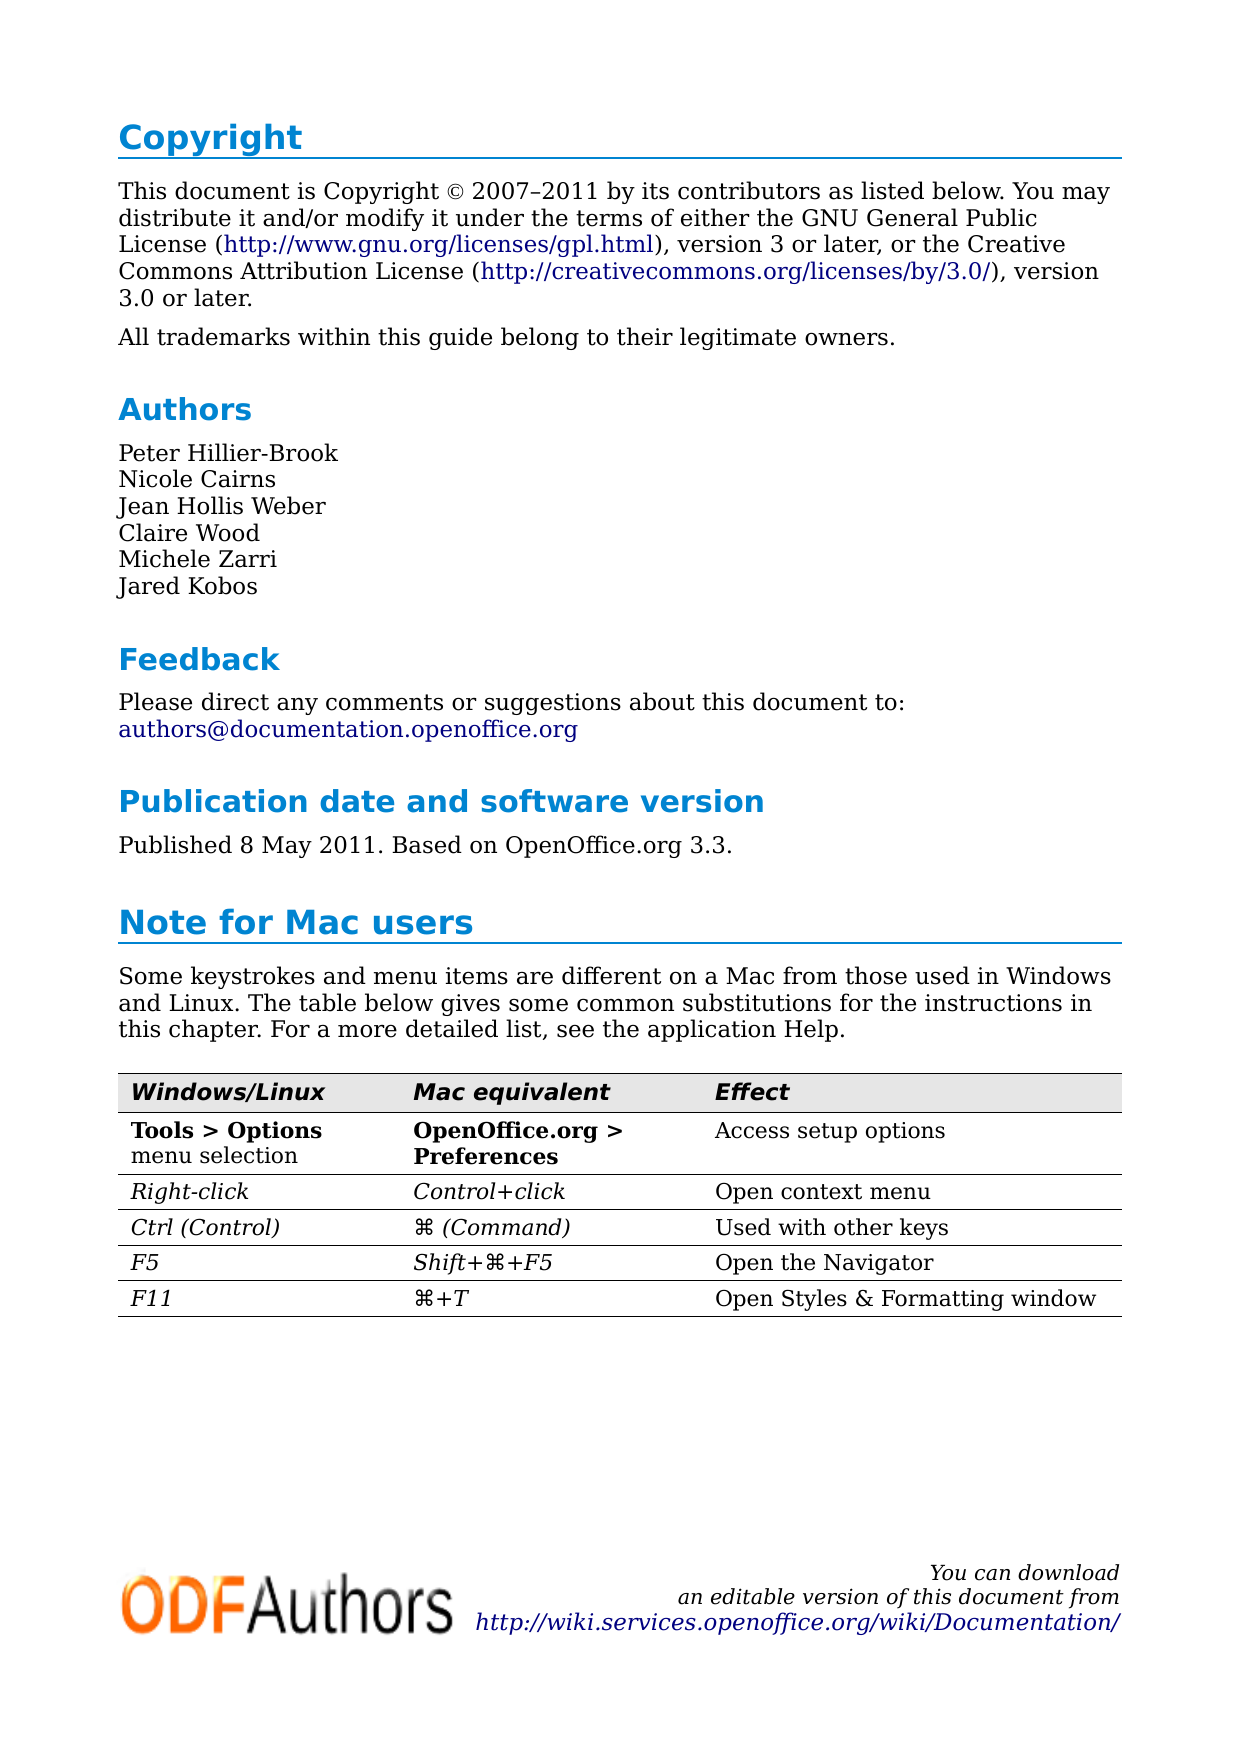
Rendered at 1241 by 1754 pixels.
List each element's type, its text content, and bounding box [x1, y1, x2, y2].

text All trademarks within this guide belong to their legitimate owners. [118, 324, 1122, 351]
table_cell Ctrl (Control) [118, 1210, 401, 1244]
table_header Windows/Linux [118, 1074, 401, 1112]
table_cell Open the Navigator [702, 1246, 1122, 1280]
text Published 8 May 2011. Based on OpenOffice.org 3.3. [118, 832, 1122, 859]
subtitle Copyright [118, 118, 1122, 157]
text Authors [118, 392, 1122, 428]
subtitle Note for Mac users [118, 903, 1122, 942]
text This document is Copyright © 2007–2011 by its contributors as listed below. You may distribute it and/or modify it under the terms of either the GNU General Public License (http://www.gnu.org/licenses/gpl.html), version 3 or later, or the Creative Commons Attribution License (http://creativecommons.org/licenses/by/3.0/), version 3.0 or later. [118, 178, 1122, 311]
picture [116, 1567, 459, 1642]
table_header Effect [702, 1074, 1122, 1112]
text Publication date and software version [118, 785, 1122, 820]
text Peter Hillier-Brook Nicole Cairns Jean Hollis Weber Claire Wood Michele Zarri Jared Kobos [118, 440, 1122, 600]
text Feedback [118, 642, 1122, 677]
table_cell F11 [118, 1281, 401, 1316]
table_cell z+T [401, 1281, 702, 1316]
table_header Mac equivalent [401, 1074, 702, 1112]
table_cell z (Command) [401, 1210, 702, 1244]
text Please direct any comments or suggestions about this document to: authors@documentation.openoffice.org [118, 689, 1122, 743]
table_cell Open context menu [702, 1175, 1122, 1209]
table_cell Tools > Options menu selection [118, 1113, 401, 1173]
table_cell F5 [118, 1246, 401, 1280]
table_cell OpenOffice.org > Preferences [401, 1113, 702, 1173]
table_cell Access setup options [702, 1113, 1122, 1173]
table_cell Shift+z+F5 [401, 1246, 702, 1280]
table_cell Open Styles & Formatting window [702, 1281, 1122, 1316]
table_cell Control+click [401, 1175, 702, 1209]
text Some keystrokes and menu items are different on a Mac from those used in Windows and Linux. The table below gives some common substitutions for the instructions in this chapter. For a more detailed list, see the application Help. [118, 963, 1122, 1043]
table_cell Used with other keys [702, 1210, 1122, 1244]
table_cell Right-click [118, 1175, 401, 1209]
